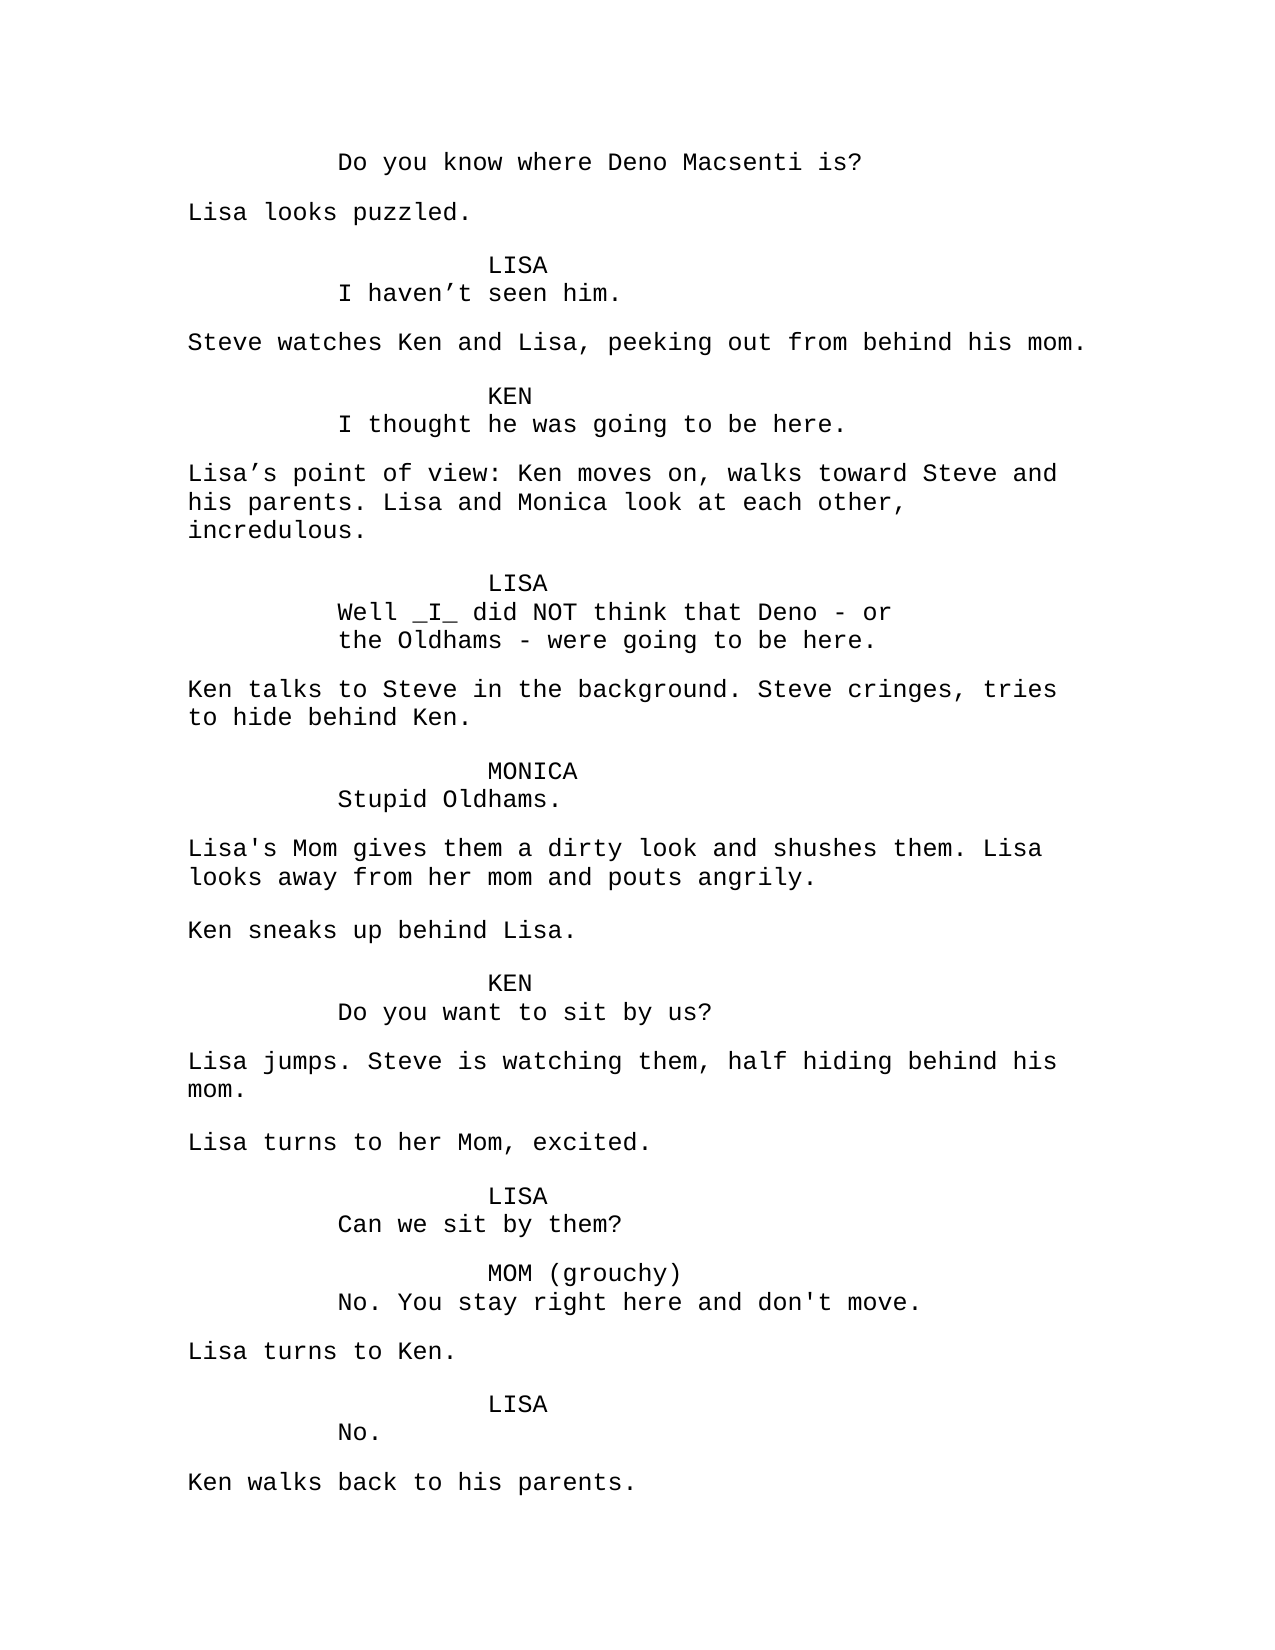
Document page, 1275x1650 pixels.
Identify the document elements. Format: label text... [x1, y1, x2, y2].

text I haven’t seen him. [337, 281, 937, 309]
text Steve watches Ken and Lisa, peeking out from behind his mom. [187, 330, 1087, 358]
text Lisa looks puzzled. [187, 199, 1087, 227]
text Ken walks back to his parents. [187, 1469, 1087, 1497]
text MONICA [187, 758, 1087, 787]
text Lisa's Mom gives them a dirty look and shushes them. Lisa looks away from her mom and pouts angrily. [187, 836, 1087, 892]
text Can we sit by them? [337, 1212, 937, 1240]
text Lisa turns to Ken. [187, 1338, 1087, 1367]
text Lisa’s point of view: Ken moves on, walks toward Steve and his parents. Lisa and Monica look at each other, incredulous. [187, 461, 1087, 546]
text LISA [187, 571, 1087, 599]
text LISA [187, 1183, 1087, 1212]
text KEN [187, 383, 1087, 412]
text LISA [187, 252, 1087, 281]
text Stupid Oldhams. [337, 787, 937, 815]
text Well _I_ did NOT think that Deno - or the Oldhams - were going to be here. [337, 599, 937, 656]
text MOM (grouchy) [187, 1261, 1087, 1289]
text Do you know where Deno Macsenti is? [337, 150, 937, 178]
text Ken talks to Steve in the background. Steve cringes, tries to hide behind Ken. [187, 677, 1087, 733]
text Lisa jumps. Steve is watching them, half hiding behind his mom. [187, 1048, 1087, 1105]
text LISA [187, 1392, 1087, 1420]
text Do you want to sit by us? [337, 999, 937, 1027]
text KEN [187, 971, 1087, 999]
text Ken sneaks up behind Lisa. [187, 917, 1087, 946]
text Lisa turns to her Mom, excited. [187, 1130, 1087, 1158]
text I thought he was going to be here. [337, 412, 937, 440]
text No. [337, 1420, 937, 1448]
text No. You stay right here and don't move. [337, 1289, 937, 1317]
